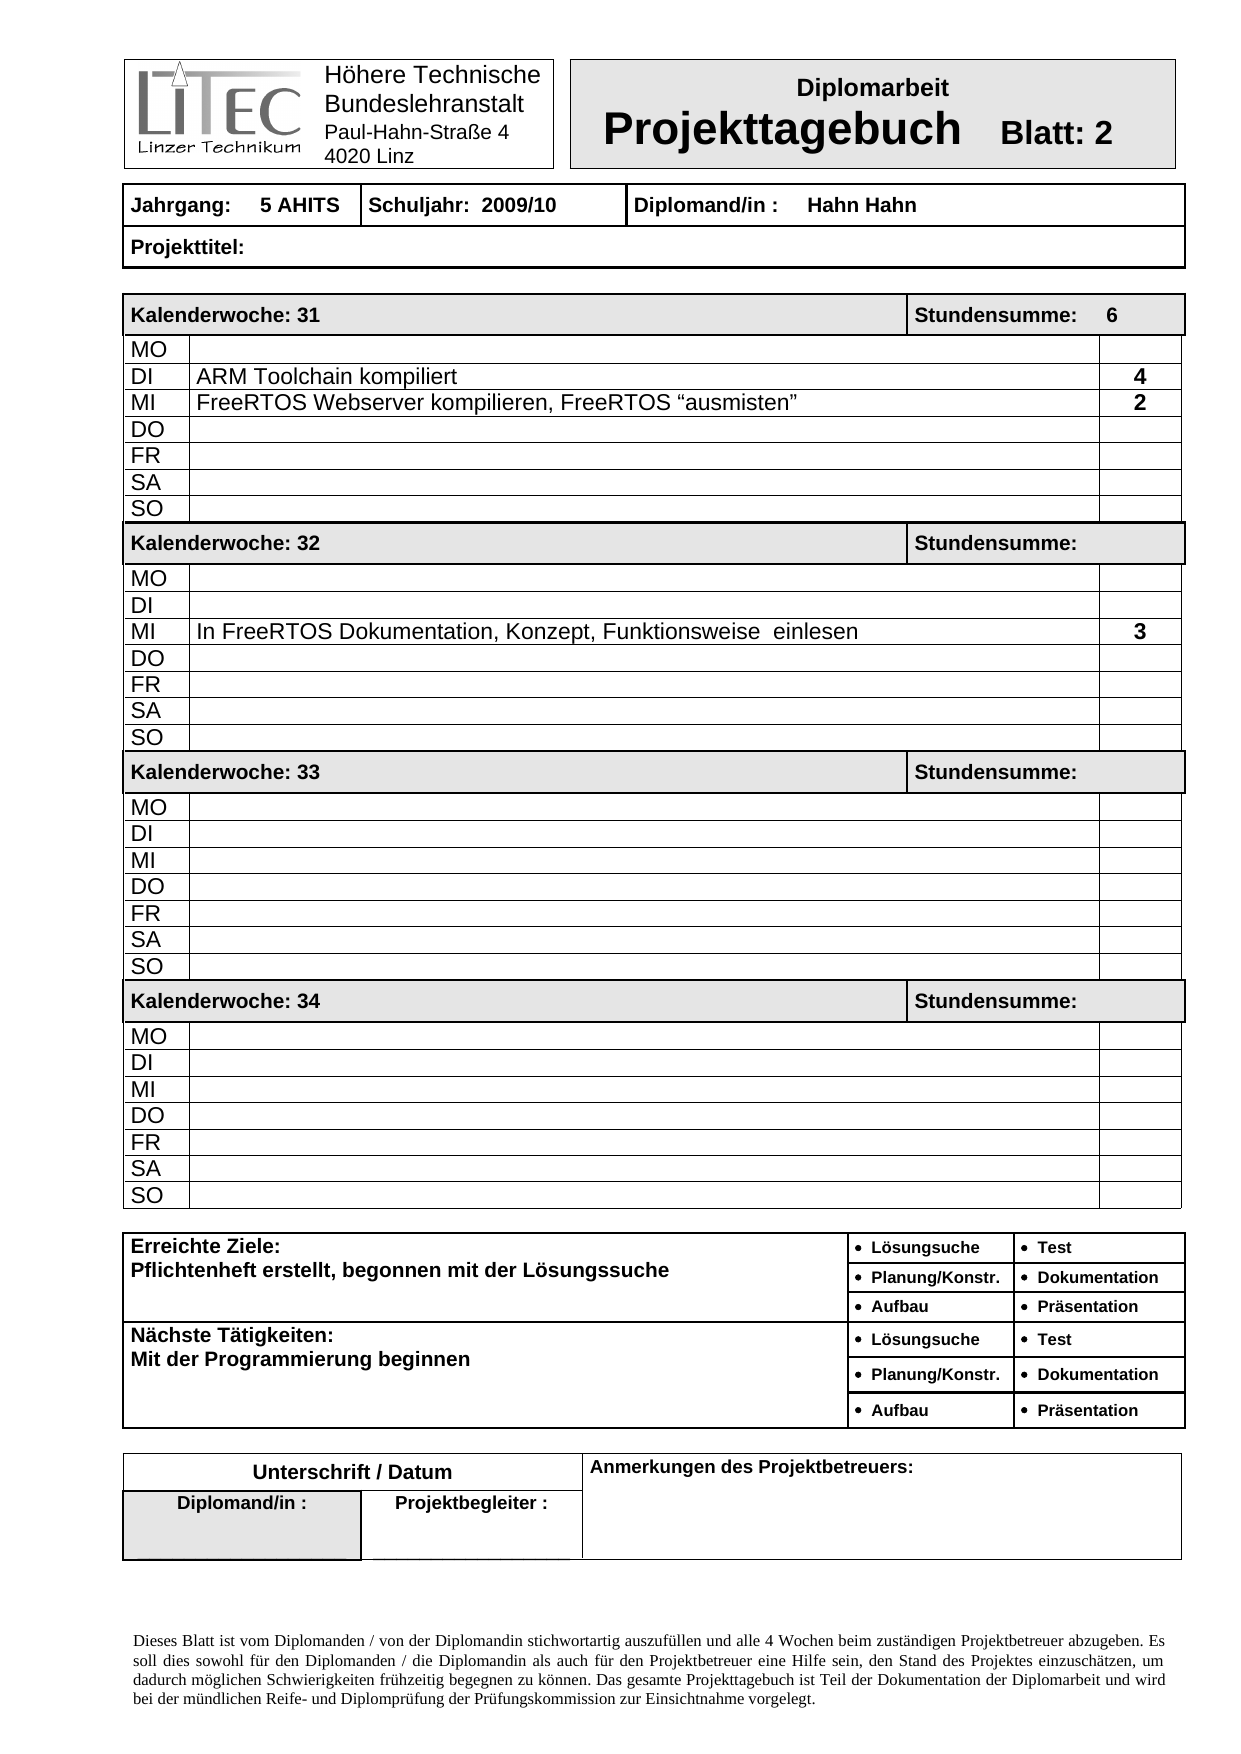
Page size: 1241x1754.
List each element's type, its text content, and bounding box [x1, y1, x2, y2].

table_cell [1100, 954, 1181, 979]
table_cell MI [124, 1076, 189, 1102]
table_cell [190, 954, 1099, 979]
table_cell [190, 645, 1099, 671]
table_cell FR [124, 671, 189, 697]
table_cell Projekttitel: [124, 227, 1184, 266]
table_cell [190, 443, 1099, 468]
table_cell [1100, 698, 1181, 724]
table_cell  Präsentation [1015, 1293, 1184, 1321]
table_cell 4 [1100, 364, 1181, 389]
table_cell [1100, 1050, 1181, 1076]
table_cell [1100, 874, 1181, 900]
table_cell [1100, 470, 1181, 495]
table_cell [1100, 1077, 1181, 1102]
table_cell [1100, 901, 1181, 926]
table_cell  Planung/Konstr. [849, 1358, 1013, 1391]
table_header Erreichte Ziele: Pflichtenheft erstellt, begonnen mit der Lösungssuche [124, 1234, 847, 1321]
table_cell [190, 496, 1099, 521]
table_cell  Aufbau [849, 1293, 1013, 1321]
table_cell [190, 1050, 1099, 1076]
table_header Diplomand/in : Hahn Hahn [628, 185, 1184, 225]
table_cell DO [124, 1102, 189, 1128]
table_cell [1100, 848, 1181, 873]
table_cell SA [124, 1155, 189, 1181]
table_cell [1100, 496, 1181, 521]
table_cell SA [124, 697, 189, 724]
table_cell [1100, 1182, 1181, 1208]
table_cell Kalenderwoche: 34 [124, 979, 906, 1021]
table_cell [190, 874, 1099, 900]
table_cell DI [124, 820, 189, 847]
table_header Kalenderwoche: 31 [124, 295, 906, 334]
table_cell Projektbegleiter : _________________ [362, 1491, 582, 1559]
table_cell [190, 1077, 1099, 1102]
table_cell MO [124, 334, 189, 363]
table_cell [1100, 443, 1181, 468]
table_cell SO [124, 1181, 189, 1208]
table_cell  Test [1015, 1323, 1184, 1356]
table_cell FR [124, 1129, 189, 1155]
table_cell Kalenderwoche: 33 [124, 750, 906, 792]
table_cell [1100, 672, 1181, 697]
table_cell  Planung/Konstr. [849, 1264, 1013, 1291]
table_cell [190, 927, 1099, 953]
table_cell [190, 848, 1099, 873]
table_cell [1100, 927, 1181, 953]
table_cell Kalenderwoche: 32 [124, 521, 906, 563]
table_cell Stundensumme: [908, 524, 1184, 563]
table_cell Nächste Tätigkeiten: Mit der Programmierung beginnen [124, 1323, 847, 1427]
table_cell  Lösungsuche [849, 1323, 1013, 1356]
table_cell [190, 794, 1099, 820]
table_cell [1100, 1156, 1181, 1181]
table_cell DI [124, 363, 189, 389]
table_cell MI [124, 389, 189, 416]
table_cell [190, 592, 1099, 618]
table_header Jahrgang: 5 AHITS [124, 185, 360, 225]
table_cell [1100, 565, 1181, 591]
table_cell [190, 725, 1099, 750]
table_cell DO [124, 416, 189, 442]
table_cell MO [124, 1021, 189, 1049]
table_cell [190, 1156, 1099, 1181]
table_header  Lösungsuche [849, 1234, 1013, 1262]
table_cell SO [124, 495, 189, 521]
table_cell [190, 1023, 1099, 1049]
table_cell [190, 901, 1099, 926]
table_header Unterschrift / Datum [124, 1454, 582, 1489]
table_cell  Aufbau [849, 1394, 1013, 1427]
table_header Anmerkungen des Projektbetreuers: [582, 1454, 1181, 1559]
table_header  Test [1015, 1234, 1184, 1262]
table_cell [190, 470, 1099, 495]
table_cell [1100, 336, 1181, 363]
table_cell Stundensumme: [908, 752, 1184, 792]
table_cell DI [124, 591, 189, 618]
table_cell DO [124, 644, 189, 671]
table_header Schuljahr: 2009/10 [362, 185, 625, 225]
table_cell SO [124, 953, 189, 979]
table_cell MI [124, 618, 189, 644]
table_header Stundensumme: 6 [908, 295, 1184, 334]
table_cell SO [124, 724, 189, 750]
table_cell [1100, 1130, 1181, 1155]
table_cell [1100, 725, 1181, 750]
table_cell [1100, 821, 1181, 847]
table_cell DI [124, 1049, 189, 1076]
table_cell MO [124, 563, 189, 591]
table_cell FR [124, 900, 189, 926]
table_cell [1100, 417, 1181, 442]
table_cell MO [124, 792, 189, 820]
table_cell [190, 1103, 1099, 1128]
table_cell 3 [1100, 619, 1181, 644]
table_cell Stundensumme: [908, 981, 1184, 1021]
table_cell MI [124, 847, 189, 873]
table_cell [190, 1130, 1099, 1155]
table_cell SA [124, 469, 189, 495]
table_cell [1100, 1103, 1181, 1128]
table_cell  Dokumentation [1015, 1358, 1184, 1391]
table_cell [190, 698, 1099, 724]
table_cell [1100, 794, 1181, 820]
table_cell [190, 672, 1099, 697]
table_cell In FreeRTOS Dokumentation, Konzept, Funktionsweise einlesen [190, 619, 1099, 644]
table_cell FR [124, 442, 189, 468]
table_cell [190, 821, 1099, 847]
table_cell FreeRTOS Webserver kompilieren, FreeRTOS “ausmisten” [190, 390, 1099, 416]
table_cell [1100, 592, 1181, 618]
table_cell [1100, 1023, 1181, 1049]
table_cell 2 [1100, 390, 1181, 416]
table_cell [190, 336, 1099, 363]
table_cell  Präsentation [1015, 1394, 1184, 1427]
table_cell DO [124, 873, 189, 900]
table_cell [190, 1182, 1099, 1208]
table_cell [190, 417, 1099, 442]
table_cell  Dokumentation [1015, 1264, 1184, 1291]
table_cell ARM Toolchain kompiliert [190, 364, 1099, 389]
table_cell [190, 565, 1099, 591]
table_cell Diplomand/in : __________________ [124, 1492, 360, 1559]
table_cell [1100, 645, 1181, 671]
table_cell SA [124, 926, 189, 953]
